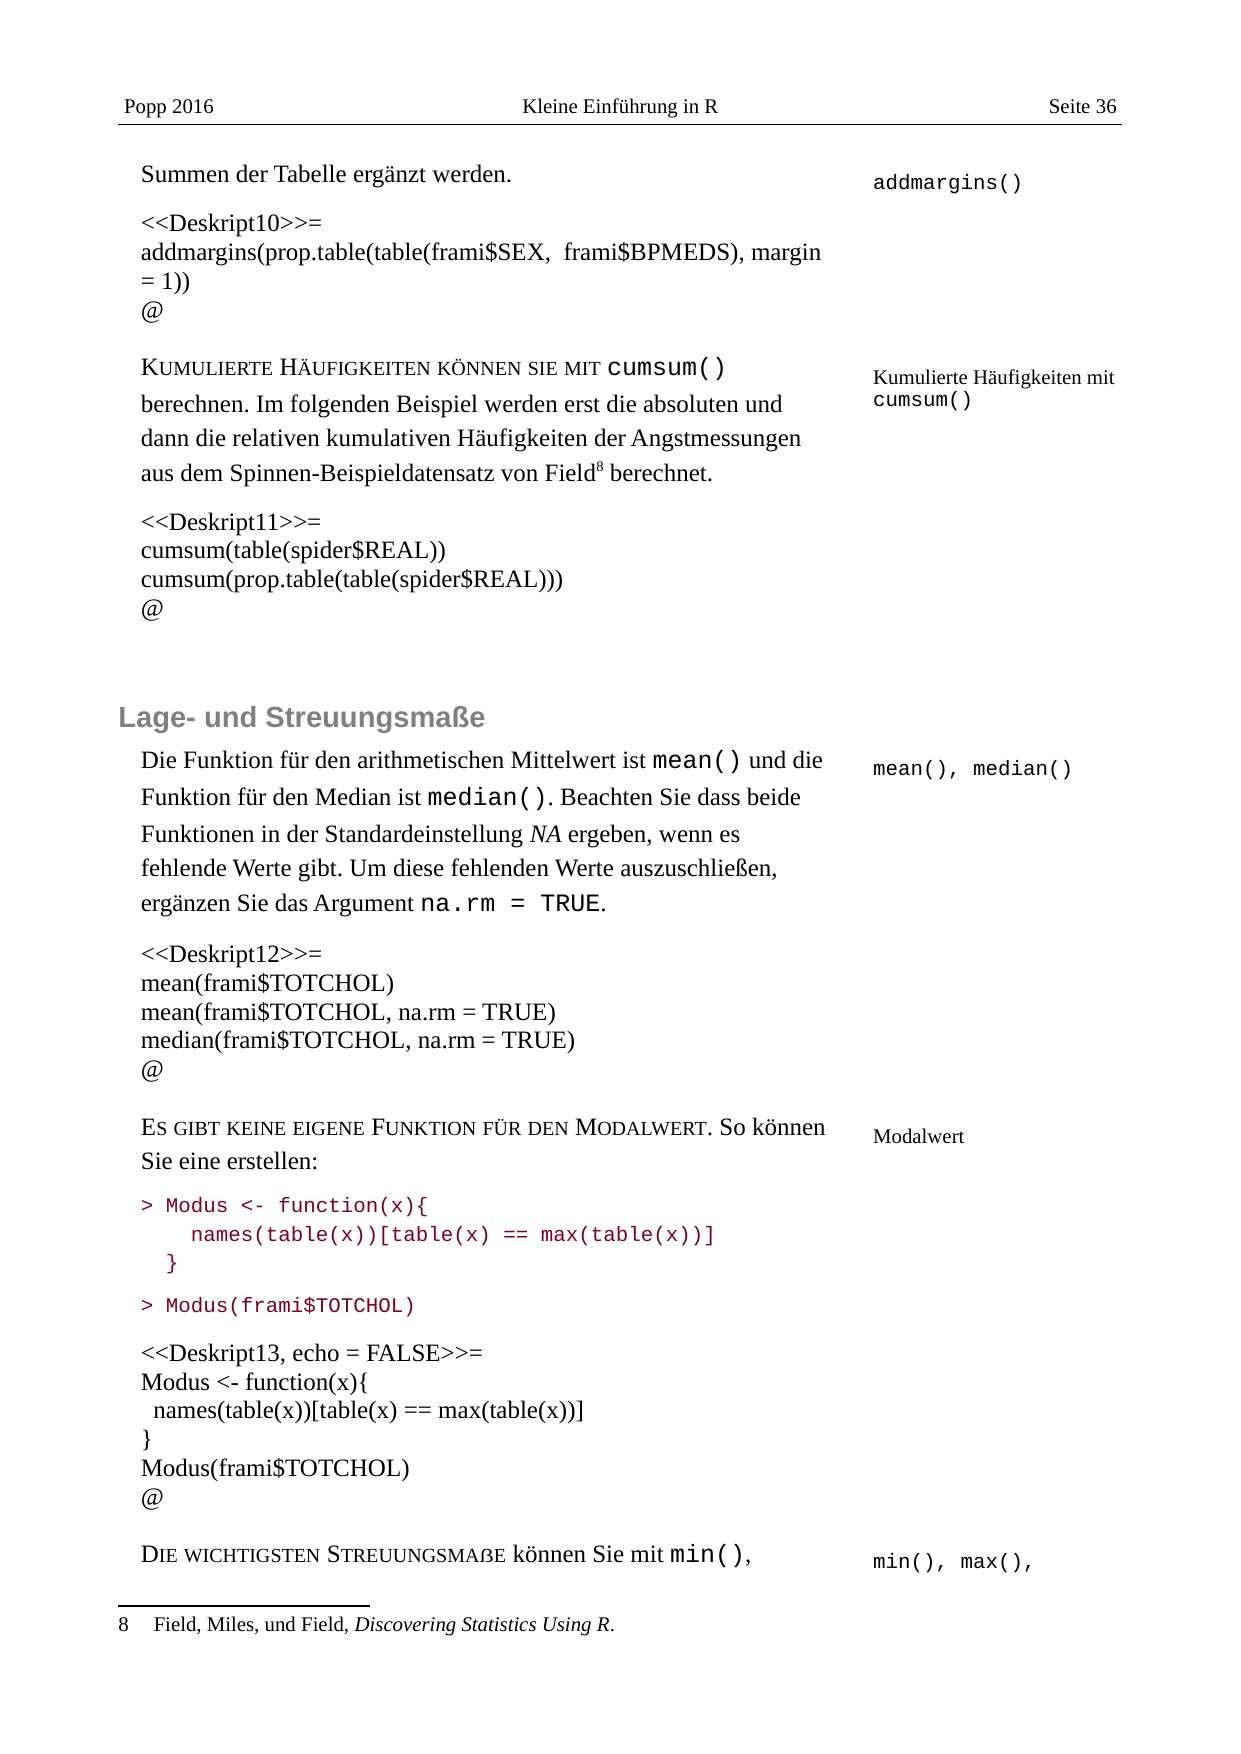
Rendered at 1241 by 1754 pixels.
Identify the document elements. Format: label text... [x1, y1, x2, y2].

table_cell addmargins() [855, 159, 1123, 352]
table_cell min(), max(), [855, 1539, 1123, 1588]
table_cell Es gibt keine eigene Funktion für den Modalwert. So können Sie eine erstellen: > Modus <- function(x){ names(table(x))[table(x) == max(table(x))] } > Modus(frami$TOTCHOL) <<Deskript13, echo = FALSE>>= Modus <- function(x){ names(table(x))[table(x) == max(table(x))] } Modus(frami$TOTCHOL) @ [141, 1112, 855, 1539]
table_cell Summen der Tabelle ergänzt werden. <<Deskript10>>= addmargins(prop.table(table(frami$SEX, frami$BPMEDS), margin = 1)) @ [141, 159, 855, 352]
subtitle Lage- und Streuungsmaße [118, 699, 1122, 733]
table_header mean(), median() [855, 746, 1123, 1112]
table_cell Die wichtigsten Streuungsmaße können Sie mit min(), [141, 1539, 855, 1588]
table_cell Modalwert [855, 1112, 1123, 1539]
table_cell Kumulierte Häufigkeiten mit cumsum() [855, 352, 1123, 651]
table_header Die Funktion für den arithmetischen Mittelwert ist mean() und die Funktion für den Median ist median(). Beachten Sie dass beide Funktionen in der Standardeinstellung NA ergeben, wenn es fehlende Werte gibt. Um diese fehlenden Werte auszuschließen, ergänzen Sie das Argument na.rm = TRUE. <<Deskript12>>= mean(frami$TOTCHOL) mean(frami$TOTCHOL, na.rm = TRUE) median(frami$TOTCHOL, na.rm = TRUE) @ [141, 746, 855, 1112]
table_cell Kumulierte Häufigkeiten können sie mit cumsum() berechnen. Im folgenden Beispiel werden erst die absoluten und dann die relativen kumulativen Häufigkeiten der Angstmessungen aus dem Spinnen-Beispieldatensatz von Field berechnet. <<Deskript11>>= cumsum(table(spider$REAL)) cumsum(prop.table(table(spider$REAL))) @ [141, 352, 855, 651]
